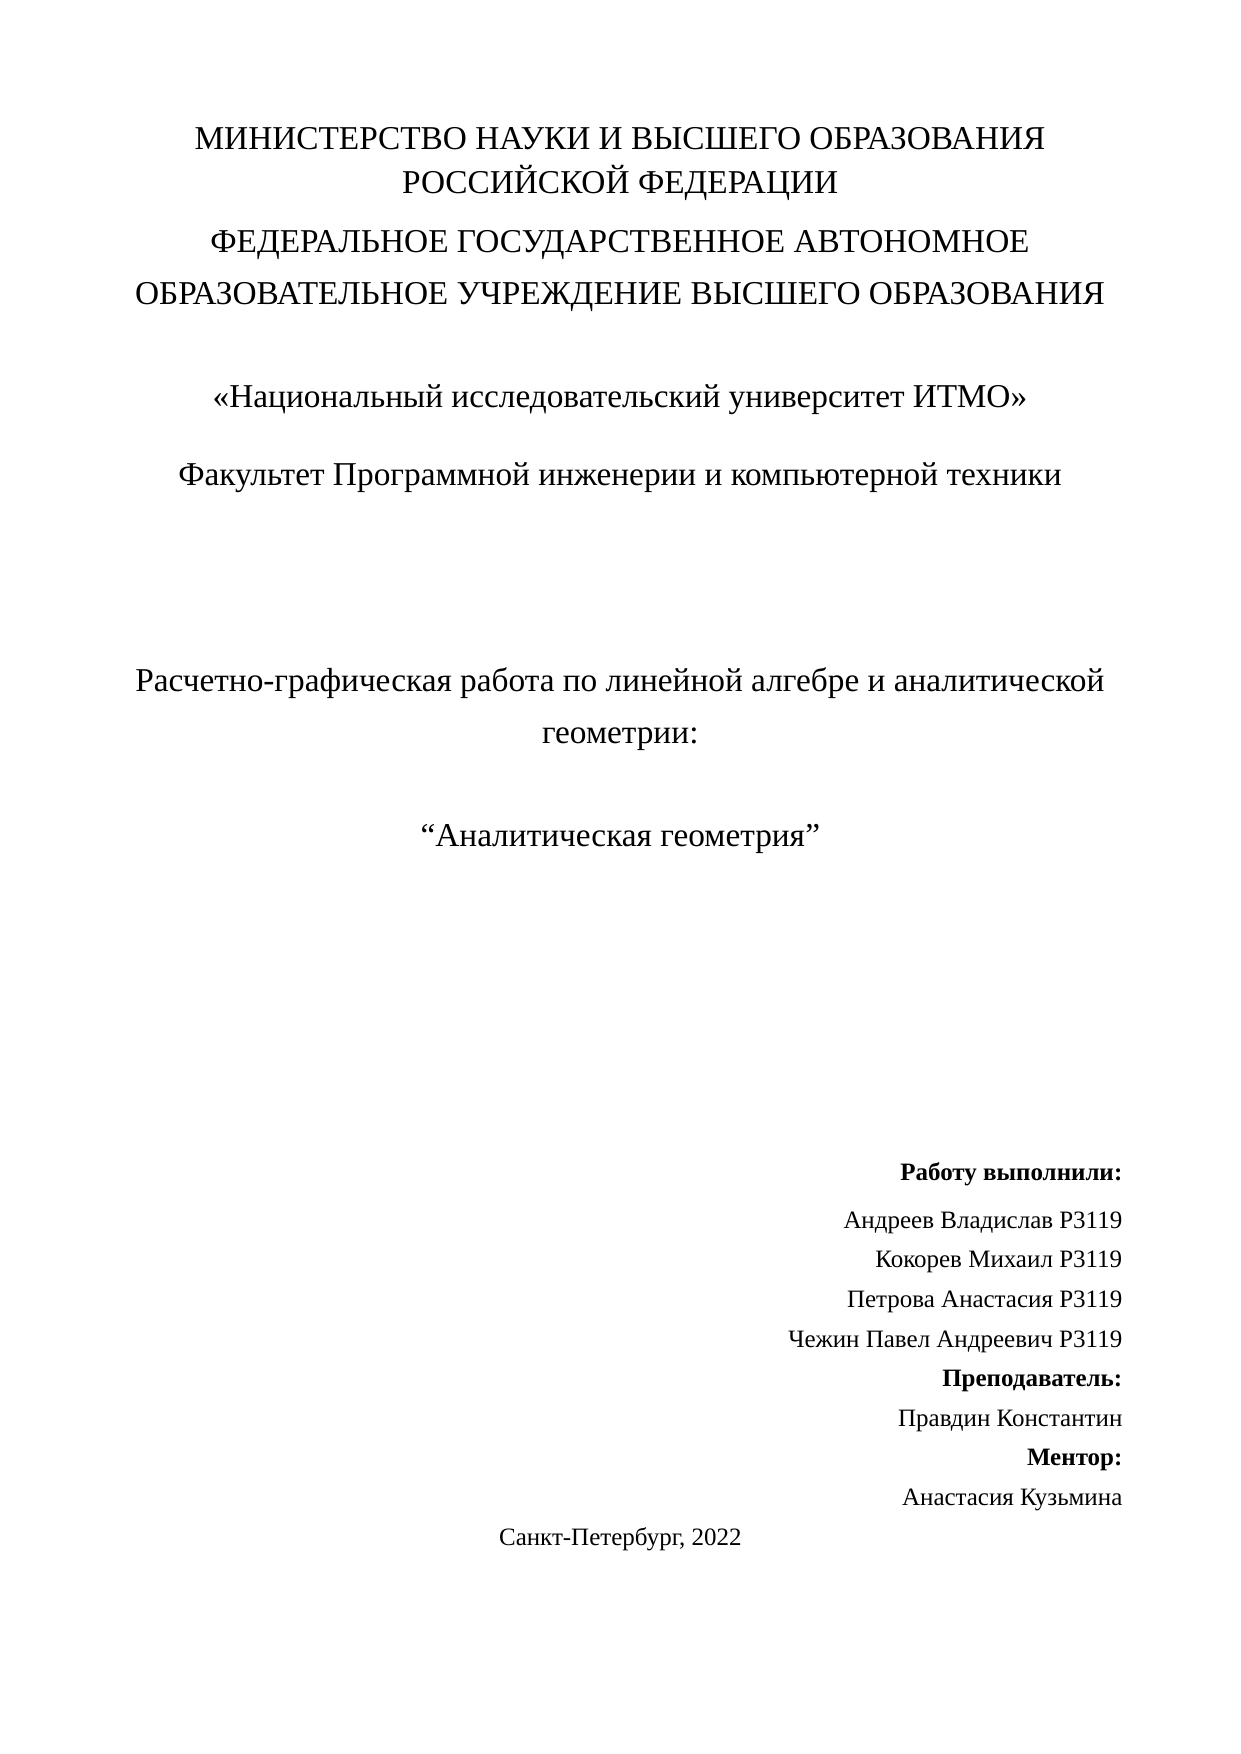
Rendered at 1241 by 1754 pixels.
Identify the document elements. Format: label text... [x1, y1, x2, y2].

text Ментор: [118, 1442, 1122, 1471]
text МИНИСТЕРСТВО НАУКИ И ВЫСШЕГО ОБРАЗОВАНИЯ РОССИЙСКОЙ ФЕДЕРАЦИИ [118, 118, 1122, 201]
text Работу выполнили: [118, 893, 1122, 1186]
text «Национальный исследовательский университет ИТМО» [118, 376, 1122, 415]
text Факультет Программной инженерии и компьютерной техники [118, 454, 1122, 493]
text Анастасия Кузьмина [118, 1482, 1122, 1511]
text Санкт-Петербург, 2022 [118, 1522, 1122, 1550]
text “Аналитическая геометрия” [118, 815, 1122, 854]
text Расчетно-графическая работа по линейной алгебре и аналитической геометрии: [118, 660, 1122, 751]
text Чежин Павел Андреевич P3119 [118, 1324, 1122, 1352]
text Петрова Анастасия Р3119 [118, 1284, 1122, 1313]
text Правдин Константин [118, 1403, 1122, 1432]
text Кокорев Михаил Р3119 [118, 1244, 1122, 1273]
text Андреев Владислав Р3119 [118, 1205, 1122, 1234]
text Преподаватель: [118, 1363, 1122, 1392]
text ФЕДЕРАЛЬНОЕ ГОСУДАРСТВЕННОЕ АВТОНОМНОЕ ОБРАЗОВАТЕЛЬНОЕ УЧРЕЖДЕНИЕ ВЫСШЕГО ОБРАЗОВАНИЯ [118, 221, 1122, 312]
